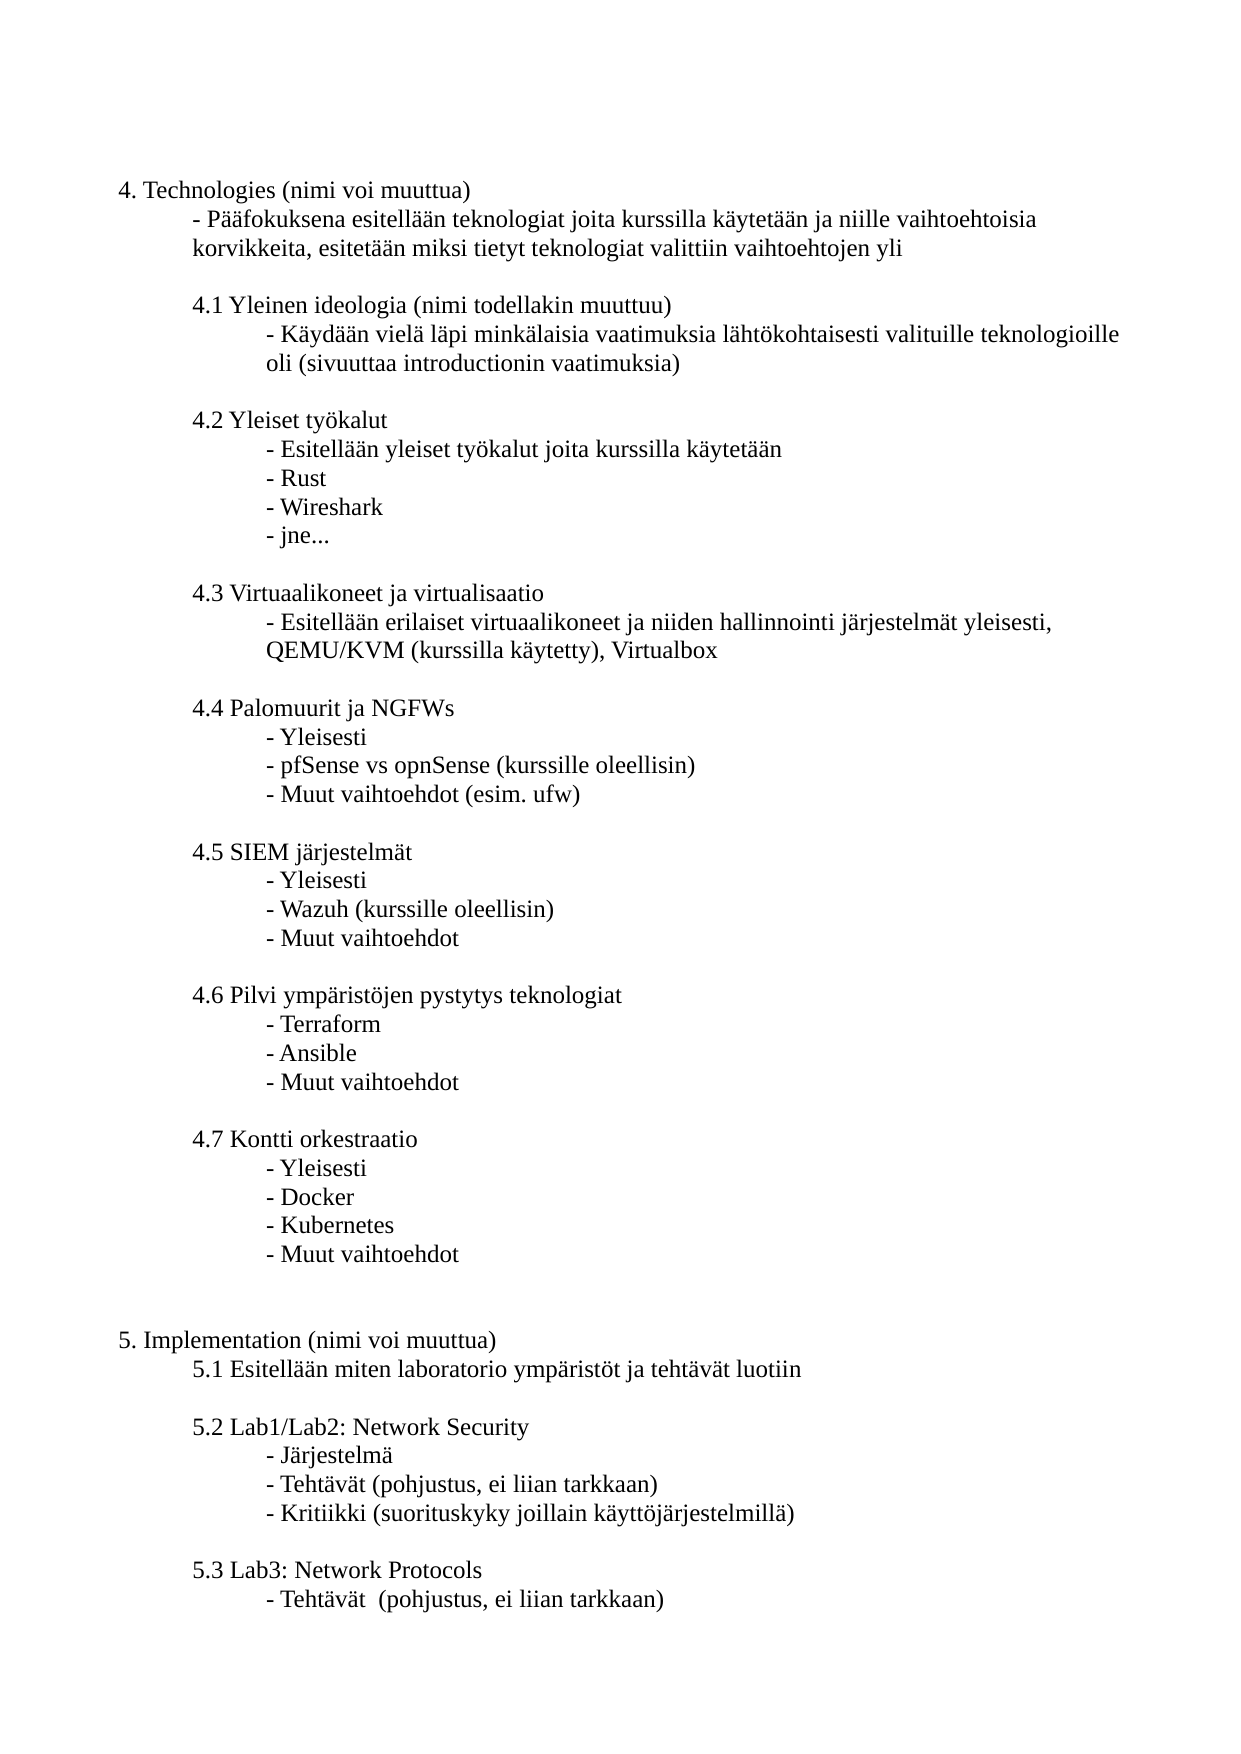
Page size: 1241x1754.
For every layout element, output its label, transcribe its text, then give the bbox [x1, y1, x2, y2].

text - Yleisesti [118, 866, 1122, 894]
text - Tehtävät (pohjustus, ei liian tarkkaan) [118, 1584, 1122, 1613]
text - Esitellään erilaiset virtuaalikoneet ja niiden hallinnointi järjestelmät yleisesti, QEMU/KVM (kurssilla käytetty), Virtualbox [118, 607, 1122, 664]
text 4. Technologies (nimi voi muuttua) [118, 176, 1122, 204]
text - Esitellään yleiset työkalut joita kurssilla käytetään [118, 434, 1122, 463]
text 5.2 Lab1/Lab2: Network Security [118, 1412, 1122, 1441]
text 4.7 Kontti orkestraatio [118, 1124, 1122, 1153]
text - Pääfokuksena esitellään teknologiat joita kurssilla käytetään ja niille vaihtoehtoisia korvikkeita, esitetään miksi tietyt teknologiat valittiin vaihtoehtojen yli [118, 204, 1122, 262]
text 4.5 SIEM järjestelmät [118, 837, 1122, 866]
text 4.6 Pilvi ympäristöjen pystytys teknologiat [118, 981, 1122, 1009]
text - Rust [118, 463, 1122, 492]
text - Wireshark [118, 492, 1122, 521]
text - Docker [118, 1182, 1122, 1211]
text 5.1 Esitellään miten laboratorio ympäristöt ja tehtävät luotiin [118, 1354, 1122, 1383]
text - jne... [118, 521, 1122, 549]
text - Terraform [118, 1009, 1122, 1038]
text - Järjestelmä [118, 1441, 1122, 1469]
text - Muut vaihtoehdot [118, 923, 1122, 952]
text - Muut vaihtoehdot (esim. ufw) [118, 779, 1122, 808]
text - Muut vaihtoehdot [118, 1239, 1122, 1268]
text - Ansible [118, 1038, 1122, 1067]
text - pfSense vs opnSense (kurssille oleellisin) [118, 751, 1122, 779]
text 5.3 Lab3: Network Protocols [118, 1556, 1122, 1584]
text - Kritiikki (suorituskyky joillain käyttöjärjestelmillä) [118, 1498, 1122, 1527]
text - Tehtävät (pohjustus, ei liian tarkkaan) [118, 1469, 1122, 1498]
text - Yleisesti [118, 1153, 1122, 1182]
text - Kubernetes [118, 1211, 1122, 1239]
text - Käydään vielä läpi minkälaisia vaatimuksia lähtökohtaisesti valituille teknologioille oli (sivuuttaa introductionin vaatimuksia) [118, 319, 1122, 377]
text - Yleisesti [118, 722, 1122, 751]
text - Muut vaihtoehdot [118, 1067, 1122, 1096]
text 4.1 Yleinen ideologia (nimi todellakin muuttuu) [118, 291, 1122, 319]
text 4.4 Palomuurit ja NGFWs [118, 693, 1122, 722]
text 4.3 Virtuaalikoneet ja virtualisaatio [118, 578, 1122, 607]
text 4.2 Yleiset työkalut [118, 406, 1122, 434]
text - Wazuh (kurssille oleellisin) [118, 894, 1122, 923]
text 5. Implementation (nimi voi muuttua) [118, 1326, 1122, 1354]
